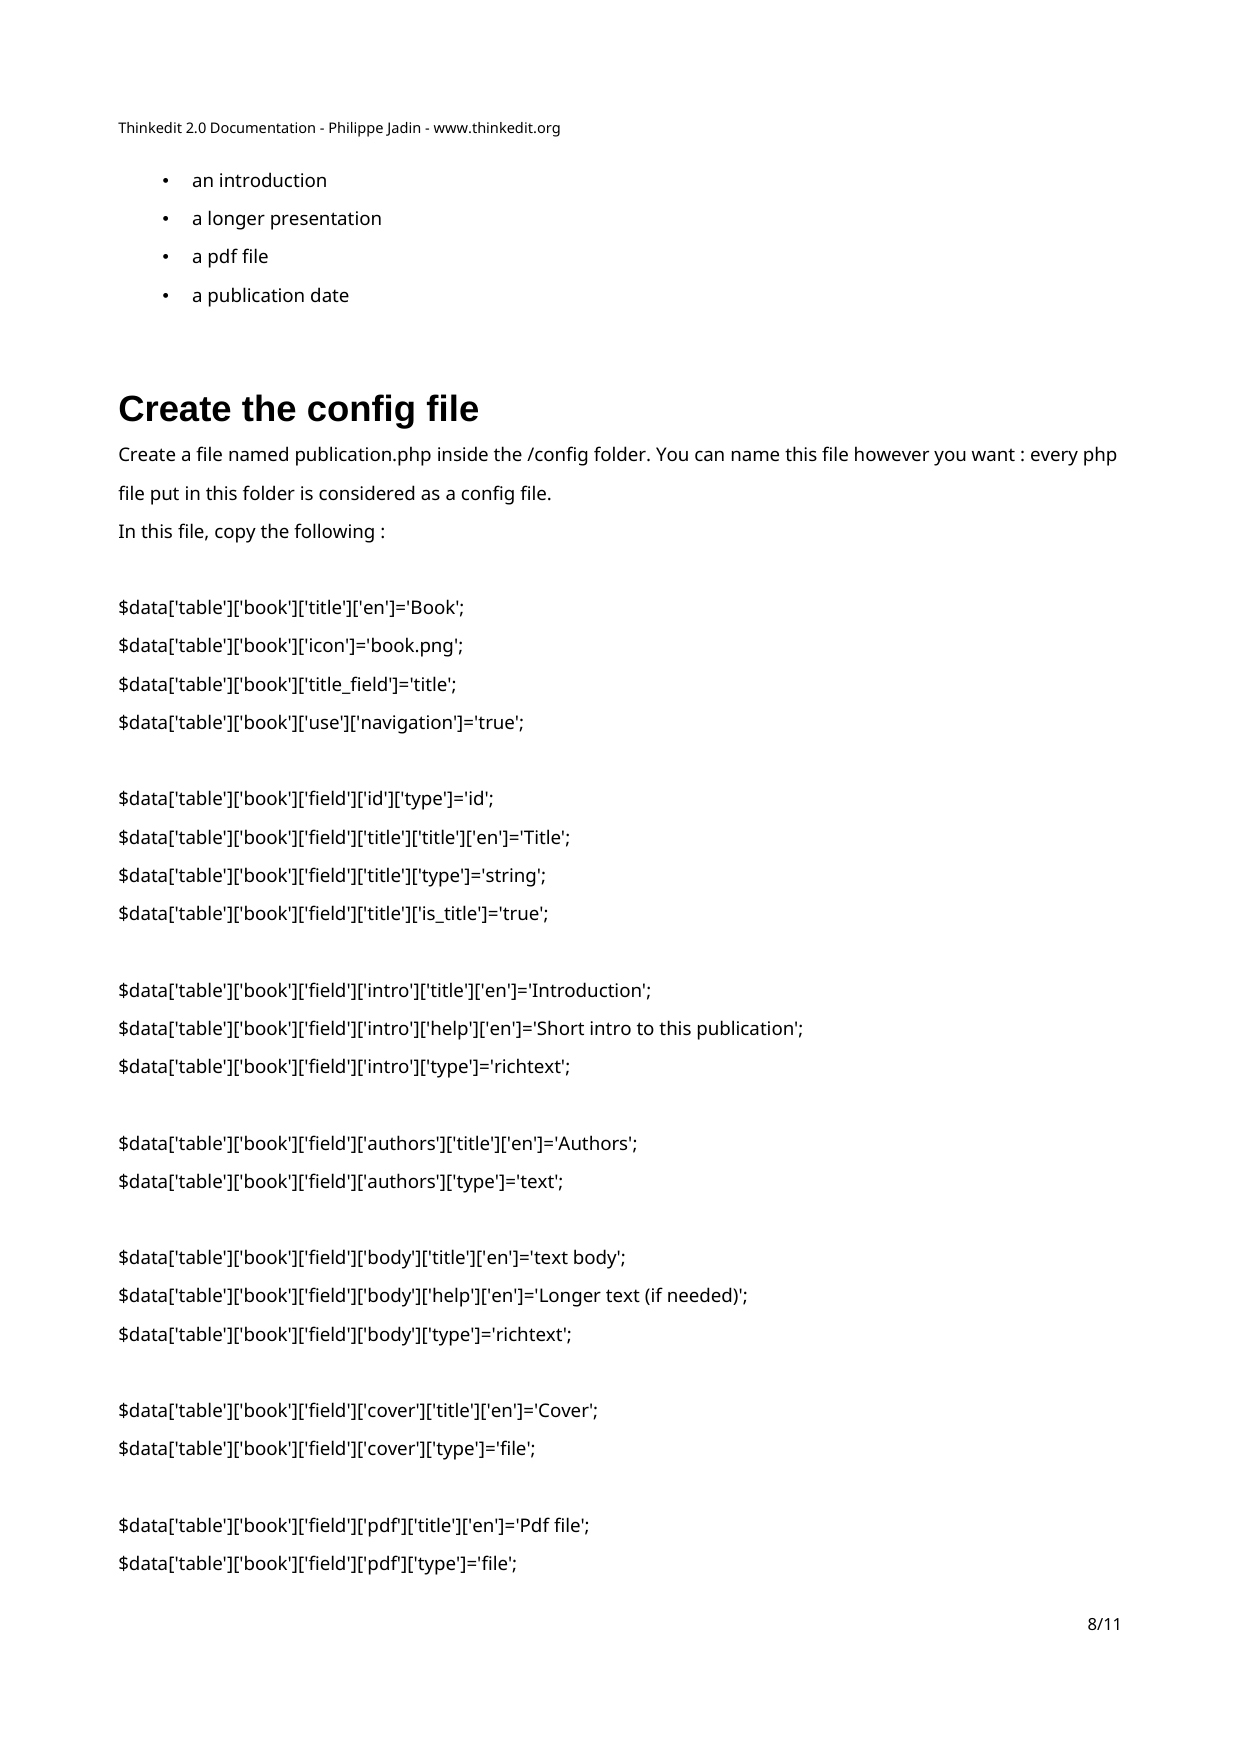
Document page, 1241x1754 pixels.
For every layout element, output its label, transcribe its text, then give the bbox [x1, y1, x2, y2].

list an introduction [162, 167, 1122, 193]
text Create a file named publication.php inside the /config folder. You can name this file however you want : every php file put in this folder is considered as a config file. [118, 442, 1122, 506]
text In this file, copy the following : [118, 518, 1122, 544]
text $data['table']['book']['field']['id']['type']='id'; $data['table']['book']['field']['title']['title']['en']='Title'; $data['table']['book']['field']['title']['type']='string'; $data['table']['book']['field']['title']['is_title']='true'; [118, 748, 1122, 926]
text $data['table']['book']['field']['authors']['title']['en']='Authors'; $data['table']['book']['field']['authors']['type']='text'; [118, 1092, 1122, 1194]
text $data['table']['book']['field']['pdf']['title']['en']='Pdf file'; $data['table']['book']['field']['pdf']['type']='file'; [118, 1474, 1122, 1576]
text $data['table']['book']['field']['body']['title']['en']='text body'; $data['table']['book']['field']['body']['help']['en']='Longer text (if needed)'; $data['table']['book']['field']['body']['type']='richtext'; [118, 1206, 1122, 1347]
list a publication date [162, 282, 1122, 308]
text $data['table']['book']['field']['intro']['title']['en']='Introduction'; $data['table']['book']['field']['intro']['help']['en']='Short intro to this publication'; $data['table']['book']['field']['intro']['type']='richtext'; [118, 939, 1122, 1079]
list a longer presentation [162, 206, 1122, 231]
text $data['table']['book']['title']['en']='Book'; $data['table']['book']['icon']='book.png'; $data['table']['book']['title_field']='title'; $data['table']['book']['use']['navigation']='true'; [118, 595, 1122, 735]
text $data['table']['book']['field']['cover']['title']['en']='Cover'; $data['table']['book']['field']['cover']['type']='file'; [118, 1359, 1122, 1461]
list a pdf file [162, 244, 1122, 269]
subtitle Create the config file [118, 388, 1122, 429]
